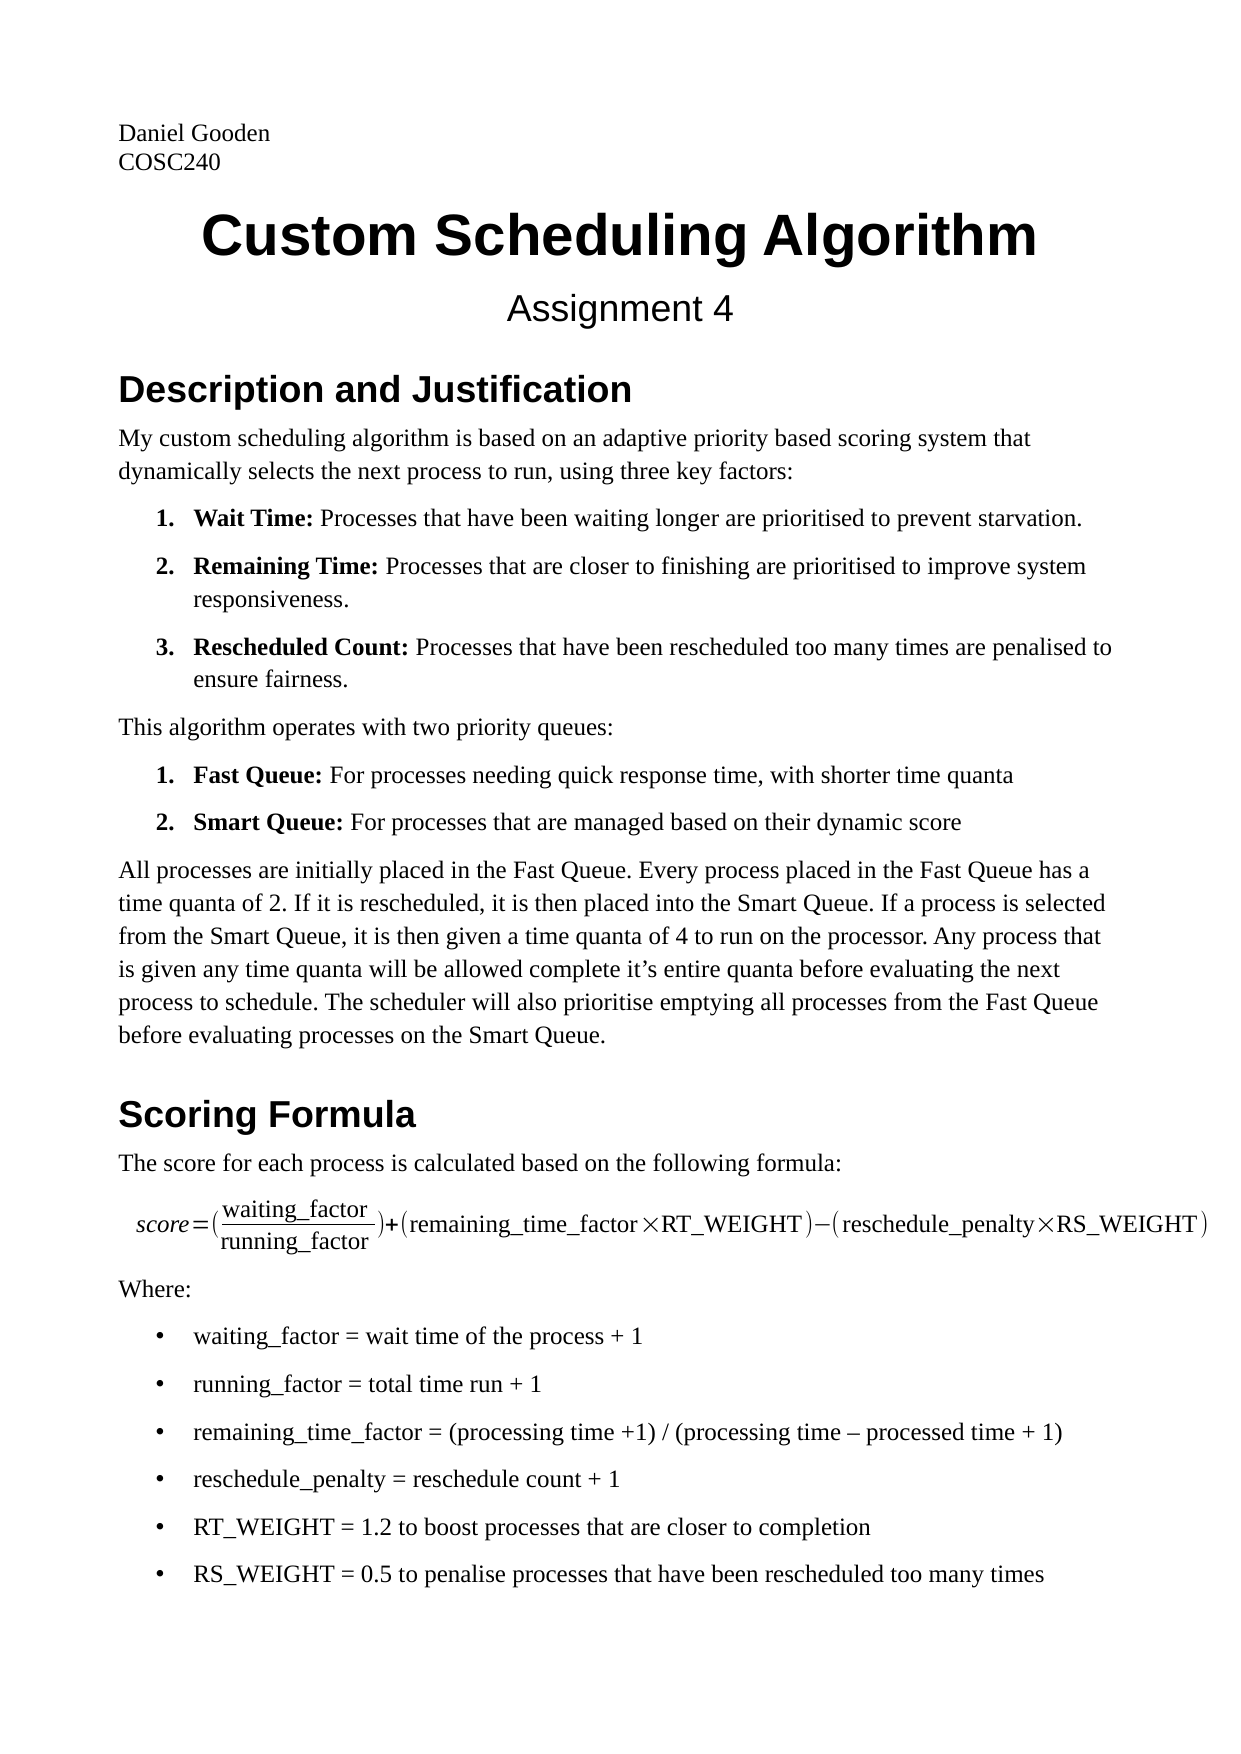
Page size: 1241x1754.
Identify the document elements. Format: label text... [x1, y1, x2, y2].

title Custom Scheduling Algorithm [118, 201, 1122, 268]
list remaining_time_factor = (processing time +1) / (processing time – processed time + 1) [156, 1417, 1122, 1445]
text This algorithm operates with two priority queues: [118, 712, 1122, 741]
text COSC240 [118, 147, 1122, 176]
subtitle Scoring Formula [118, 1093, 1122, 1136]
subtitle Description and Justification [118, 367, 1122, 410]
text My custom scheduling algorithm is based on an adaptive priority based scoring system that dynamically selects the next process to run, using three key factors: [118, 423, 1122, 484]
text The score for each process is calculated based on the following formula: [118, 1148, 1122, 1177]
text Where: [118, 1274, 1122, 1302]
list Fast Queue: For processes needing quick response time, with shorter time quanta [156, 760, 1122, 788]
list Remaining Time: Processes that are closer to finishing are prioritised to improve system responsiveness. [156, 551, 1122, 613]
list running_factor = total time run + 1 [156, 1369, 1122, 1398]
list RS_WEIGHT = 0.5 to penalise processes that have been rescheduled too many times [156, 1559, 1122, 1588]
list reschedule_penalty = reschedule count + 1 [156, 1464, 1122, 1493]
subtitle Assignment 4 [118, 286, 1122, 329]
list Smart Queue: For processes that are managed based on their dynamic score [156, 807, 1122, 836]
list Wait Time: Processes that have been waiting longer are prioritised to prevent starvation. [156, 503, 1122, 532]
text All processes are initially placed in the Fast Queue. Every process placed in the Fast Queue has a time quanta of 2. If it is rescheduled, it is then placed into the Smart Queue. If a process is selected from the Smart Queue, it is then given a time quanta of 4 to run on the processor. Any process that is given any time quanta will be allowed complete it’s entire quanta before evaluating the next process to schedule. The scheduler will also prioritise emptying all processes from the Fast Queue before evaluating processes on the Smart Queue. [118, 855, 1122, 1049]
list RT_WEIGHT = 1.2 to boost processes that are closer to completion [156, 1512, 1122, 1541]
text Daniel Gooden [118, 118, 1122, 147]
list Rescheduled Count: Processes that have been rescheduled too many times are penalised to ensure fairness. [156, 632, 1122, 693]
list waiting_factor = wait time of the process + 1 [156, 1321, 1122, 1350]
